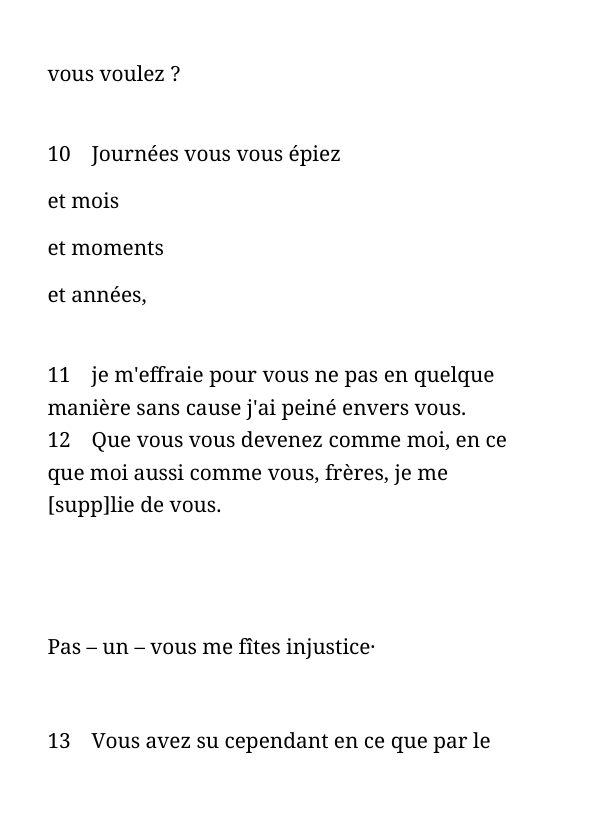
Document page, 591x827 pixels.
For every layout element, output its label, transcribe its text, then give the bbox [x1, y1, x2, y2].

text et moments [47, 233, 526, 262]
text et mois [47, 186, 526, 214]
text 10 Journées vous vous épiez [47, 139, 526, 167]
text et années, [47, 280, 526, 341]
text Pas – un – vous me fîtes injustice· [47, 632, 526, 661]
text vous voulez ? [47, 59, 526, 120]
text 11 je m'effraie pour vous ne pas en quelque manière sans cause j'ai peiné envers vous. 12 Que vous vous devenez comme moi, en ce que moi aussi comme vous, frères, je me [supp]lie de vous. [47, 360, 526, 519]
text 13 Vous avez su cependant en ce que par le [47, 727, 526, 755]
